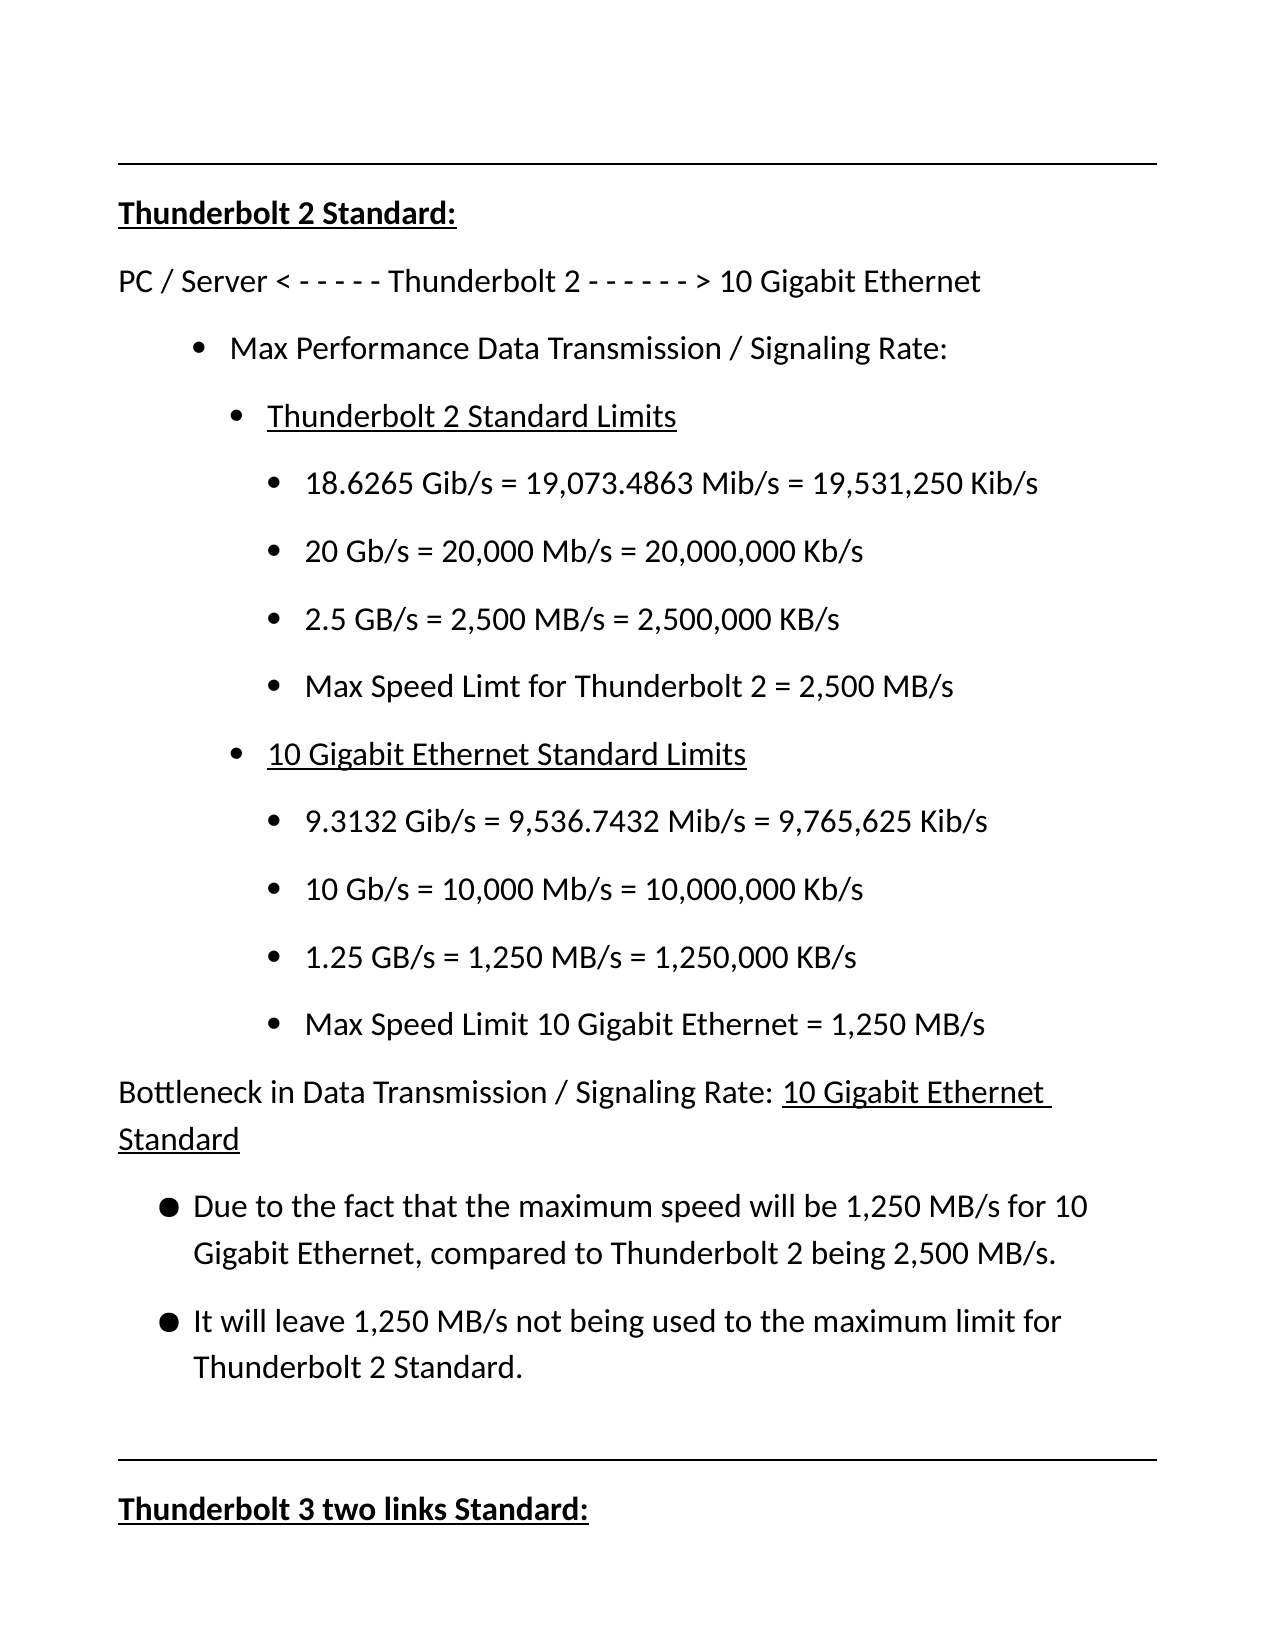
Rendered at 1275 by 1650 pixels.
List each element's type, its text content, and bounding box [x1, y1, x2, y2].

list Max Speed Limit 10 Gigabit Ethernet = 1,250 MB/s [268, 1003, 1157, 1044]
text Thunderbolt 2 Standard: [118, 192, 1157, 233]
list 18.6265 Gib/s = 19,073.4863 Mib/s = 19,531,250 Kib/s [268, 462, 1157, 503]
list 9.3132 Gib/s = 9,536.7432 Mib/s = 9,765,625 Kib/s [268, 800, 1157, 841]
text Bottleneck in Data Transmission / Signaling Rate: 10 Gigabit Ethernet Standard [118, 1071, 1157, 1158]
list Due to the fact that the maximum speed will be 1,250 MB/s for 10 Gigabit Ethernet, compared to Thunderbolt 2 being 2,500 MB/s. [156, 1185, 1157, 1273]
text Thunderbolt 3 two links Standard: [118, 1488, 1157, 1528]
list 2.5 GB/s = 2,500 MB/s = 2,500,000 KB/s [268, 598, 1157, 638]
list Max Speed Limt for Thunderbolt 2 = 2,500 MB/s [268, 665, 1157, 706]
list 1.25 GB/s = 1,250 MB/s = 1,250,000 KB/s [268, 936, 1157, 976]
list 20 Gb/s = 20,000 Mb/s = 20,000,000 Kb/s [268, 530, 1157, 571]
list 10 Gigabit Ethernet Standard Limits [231, 733, 1157, 773]
list It will leave 1,250 MB/s not being used to the maximum limit for Thunderbolt 2 Standard. [156, 1299, 1157, 1387]
list Max Performance Data Transmission / Signaling Rate: [193, 327, 1157, 368]
list 10 Gb/s = 10,000 Mb/s = 10,000,000 Kb/s [268, 868, 1157, 909]
text PC / Server < - - - - - Thunderbolt 2 - - - - - - > 10 Gigabit Ethernet [118, 259, 1157, 300]
list Thunderbolt 2 Standard Limits [231, 395, 1157, 436]
